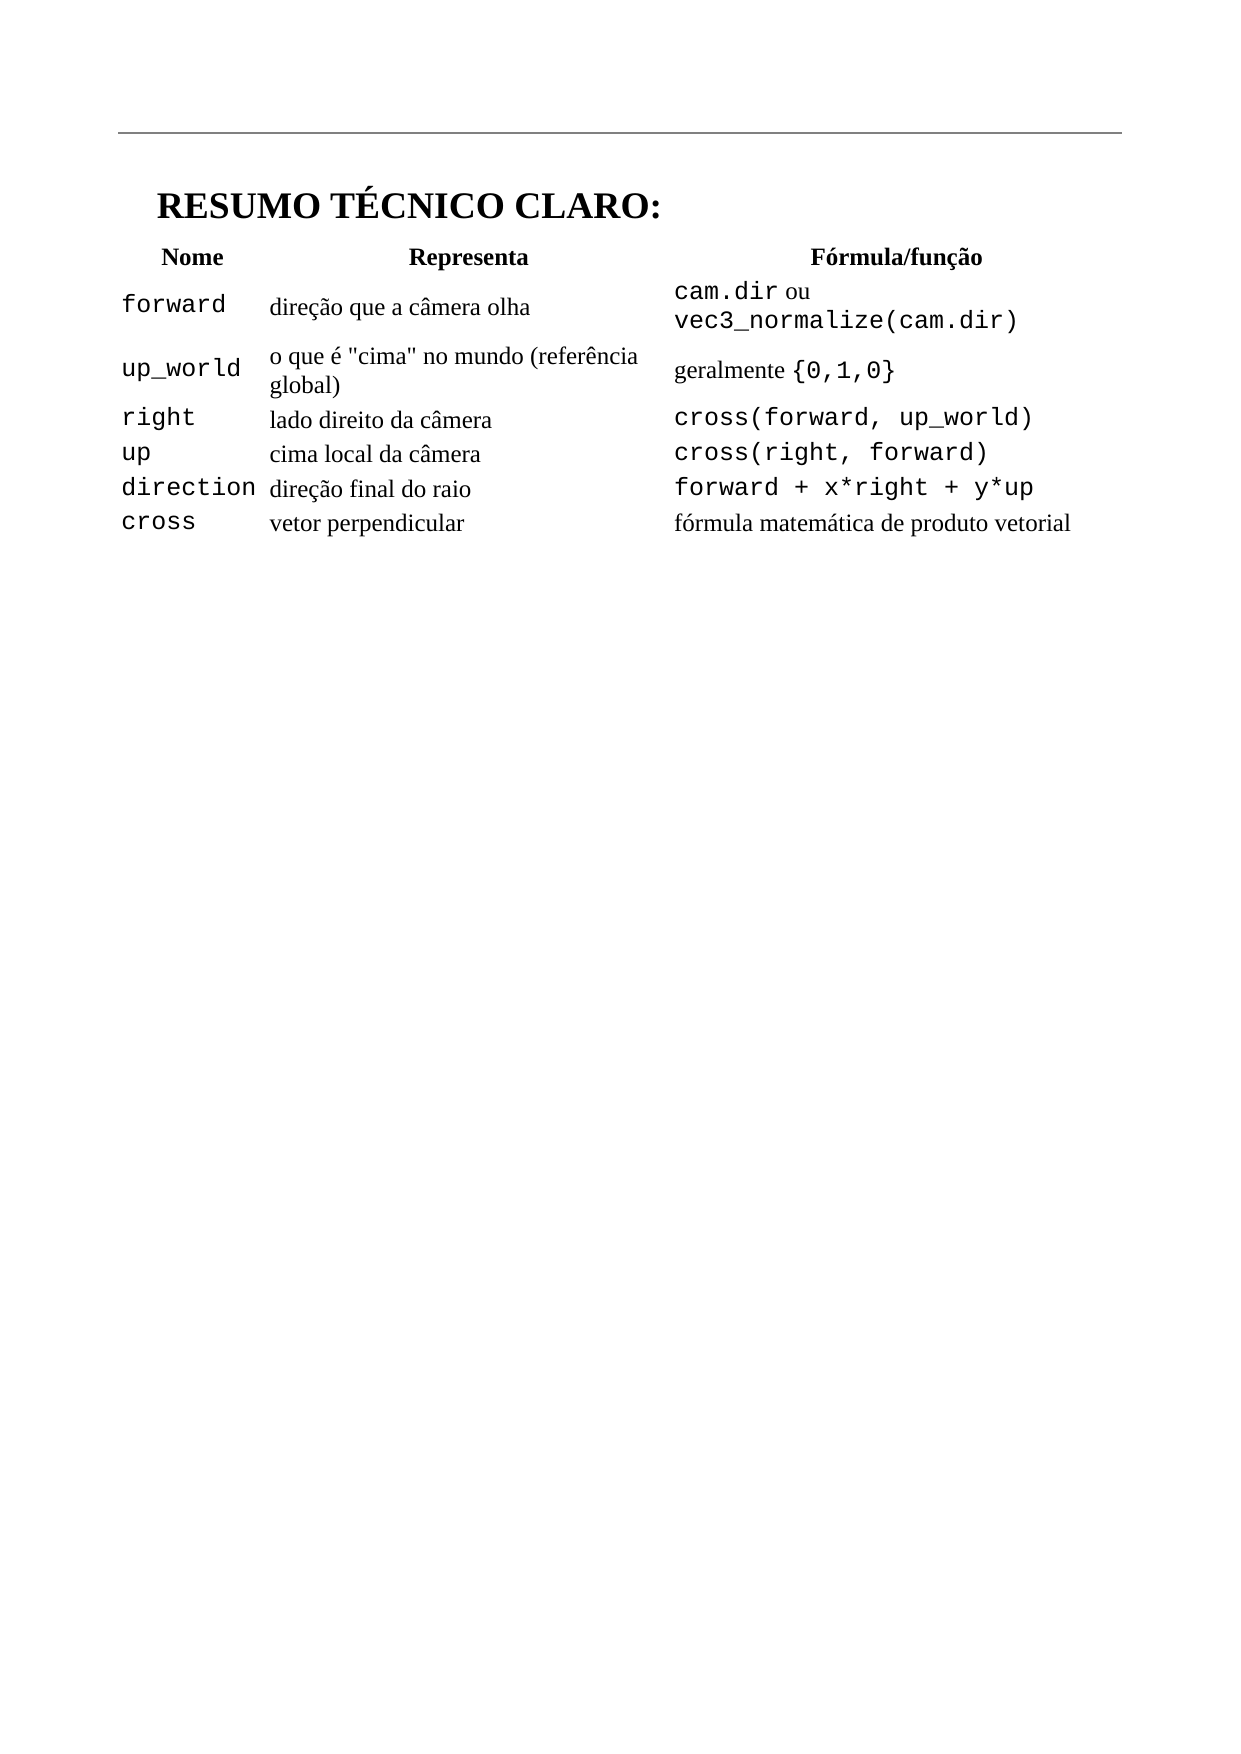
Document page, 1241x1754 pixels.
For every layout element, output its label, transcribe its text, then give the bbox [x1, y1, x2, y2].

table_cell direção que a câmera olha [266, 274, 671, 338]
table_cell direction [118, 471, 266, 506]
table_header Nome [118, 239, 266, 273]
table_cell direção final do raio [266, 471, 671, 506]
table_cell lado direito da câmera [266, 402, 671, 436]
subtitle 🧠 RESUMO TÉCNICO CLARO: [118, 183, 1122, 226]
table_cell right [118, 402, 266, 436]
table_header Fórmula/função [671, 239, 1122, 273]
table_cell cam.dir ou vec3_normalize(cam.dir) [671, 274, 1122, 338]
table_cell forward + x*right + y*up [671, 471, 1122, 506]
table_cell fórmula matemática de produto vetorial [671, 506, 1122, 540]
table_cell up [118, 436, 266, 471]
table_cell cross(right, forward) [671, 436, 1122, 471]
table_cell o que é "cima" no mundo (referência global) [266, 339, 671, 402]
table_header Representa [266, 239, 671, 273]
table_cell forward [118, 274, 266, 338]
table_cell geralmente {0,1,0} [671, 339, 1122, 402]
table_cell vetor perpendicular [266, 506, 671, 540]
table_cell cima local da câmera [266, 436, 671, 471]
table_cell cross(forward, up_world) [671, 402, 1122, 436]
table_cell cross [118, 506, 266, 540]
table_cell up_world [118, 339, 266, 402]
